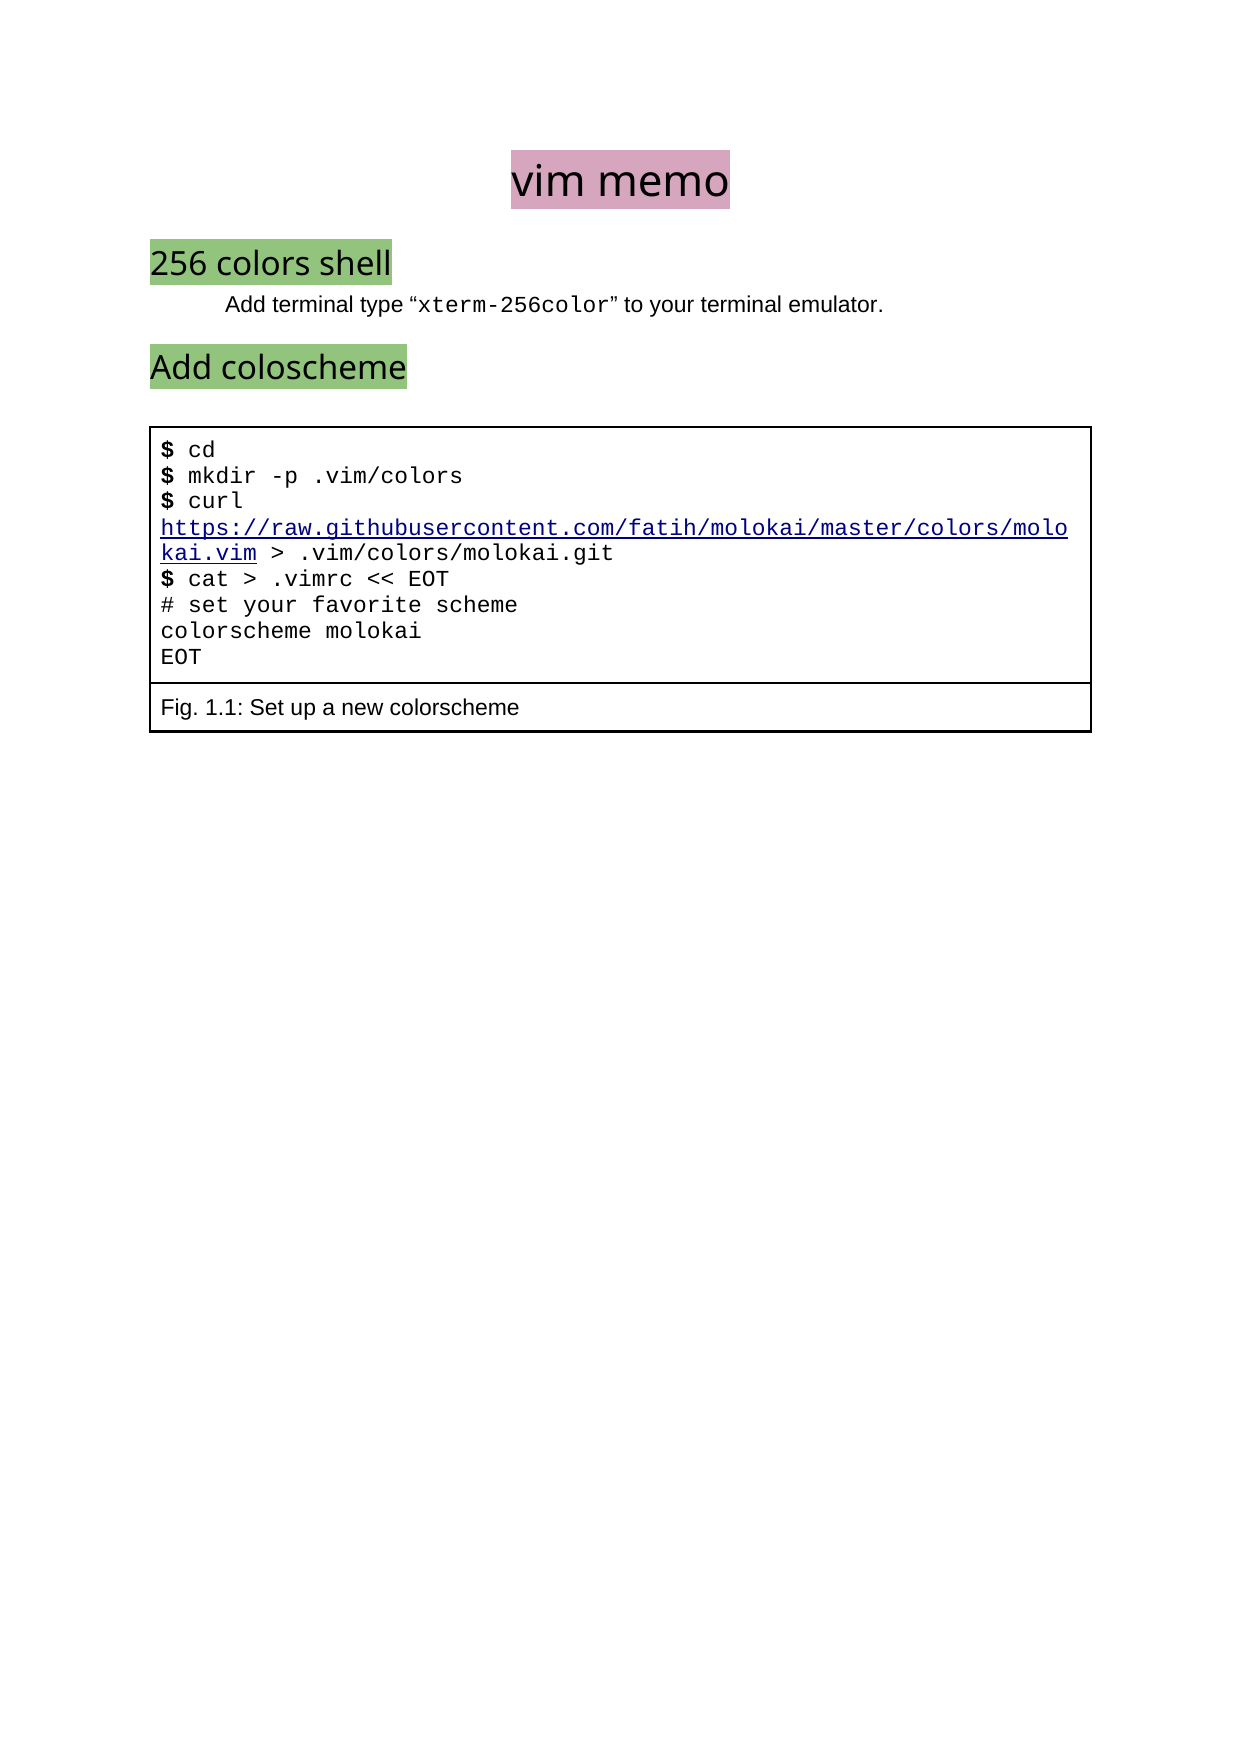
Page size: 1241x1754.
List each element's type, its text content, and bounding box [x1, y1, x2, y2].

subtitle 256 colors shell [392, 239, 1091, 285]
title vim memo [730, 150, 1091, 209]
text Add terminal type “xterm-256color” to your terminal emulator. [150, 291, 1091, 319]
subtitle Add coloscheme [407, 344, 1091, 389]
title vim memo [150, 150, 511, 209]
table_cell Fig. 1.1: Set up a new colorscheme [151, 684, 1090, 730]
table_header $ cd $ mkdir -p .vim/colors $ curl https://raw.githubusercontent.com/fatih/molokai/master/colors/molokai.vim > .vim/colors/molokai.git $ cat > .vimrc << EOT # set your favorite scheme colorscheme molokai EOT [151, 428, 1090, 682]
